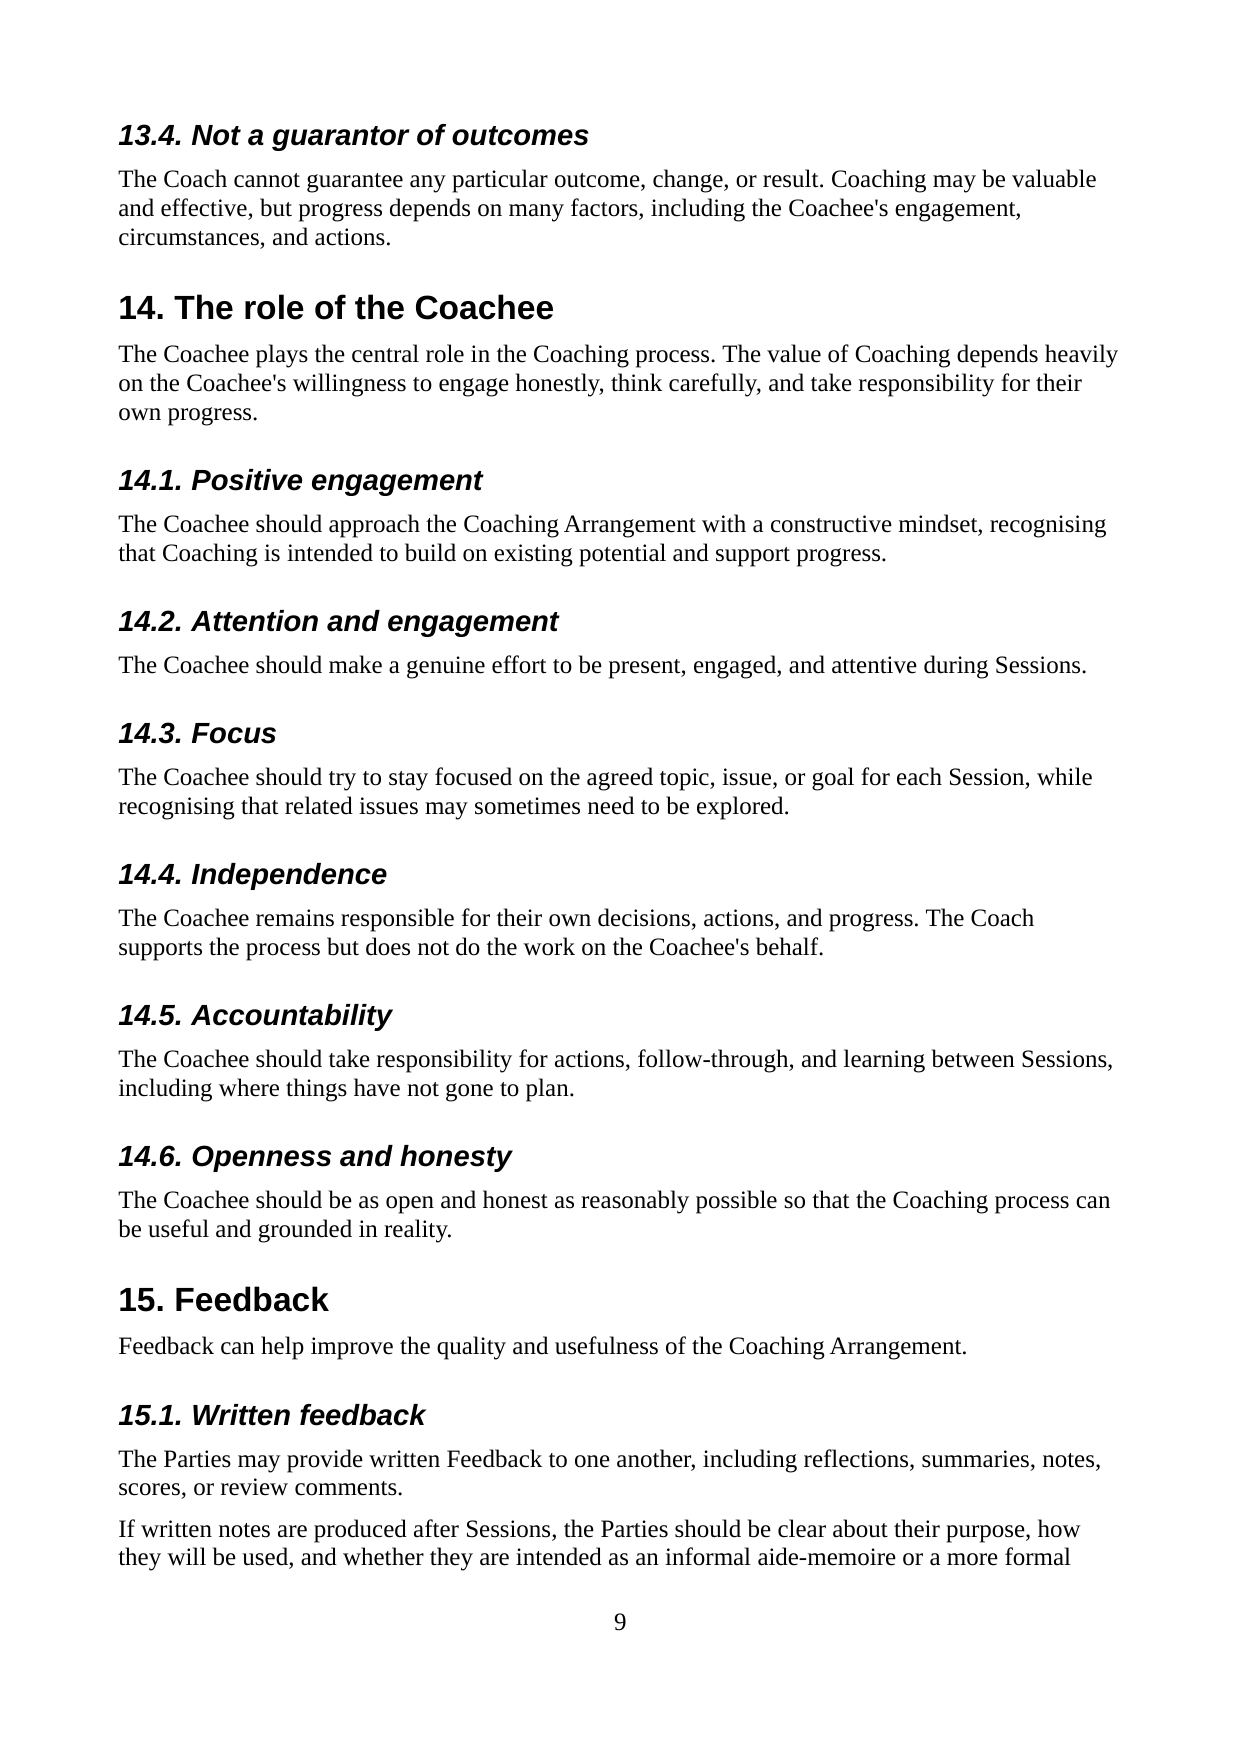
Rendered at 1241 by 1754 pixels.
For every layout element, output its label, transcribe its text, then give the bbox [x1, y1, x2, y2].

text The Coachee should be as open and honest as reasonably possible so that the Coaching process can be useful and grounded in reality. [118, 1185, 1122, 1243]
subtitle Positive engagement [118, 463, 1122, 496]
text If written notes are produced after Sessions, the Parties should be clear about their purpose, how they will be used, and whether they are intended as an informal aide-memoire or a more formal [118, 1514, 1122, 1571]
subtitle Attention and engagement [118, 604, 1122, 637]
text The Coachee plays the central role in the Coaching process. The value of Coaching depends heavily on the Coachee's willingness to engage honestly, think carefully, and take responsibility for their own progress. [118, 339, 1122, 425]
text The Parties may provide written Feedback to one another, including reflections, summaries, notes, scores, or review comments. [118, 1444, 1122, 1501]
subtitle Written feedback [118, 1398, 1122, 1431]
text Feedback can help improve the quality and usefulness of the Coaching Arrangement. [118, 1331, 1122, 1360]
subtitle Openness and honesty [118, 1139, 1122, 1173]
text The Coachee remains responsible for their own decisions, actions, and progress. The Coach supports the process but does not do the work on the Coachee's behalf. [118, 903, 1122, 961]
subtitle Focus [118, 716, 1122, 750]
subtitle Feedback [118, 1280, 1122, 1319]
text The Coachee should make a genuine effort to be present, engaged, and attentive during Sessions. [118, 650, 1122, 679]
text The Coachee should approach the Coaching Arrangement with a constructive mindset, recognising that Coaching is intended to build on existing potential and support progress. [118, 509, 1122, 566]
subtitle Independence [118, 857, 1122, 891]
text The Coach cannot guarantee any particular outcome, change, or result. Coaching may be valuable and effective, but progress depends on many factors, including the Coachee's engagement, circumstances, and actions. [118, 164, 1122, 250]
subtitle Accountability [118, 998, 1122, 1032]
text The Coachee should take responsibility for actions, follow-through, and learning between Sessions, including where things have not gone to plan. [118, 1044, 1122, 1102]
subtitle The role of the Coachee [118, 288, 1122, 327]
text The Coachee should try to stay focused on the agreed topic, issue, or goal for each Session, while recognising that related issues may sometimes need to be explored. [118, 762, 1122, 820]
subtitle Not a guarantor of outcomes [118, 118, 1122, 152]
